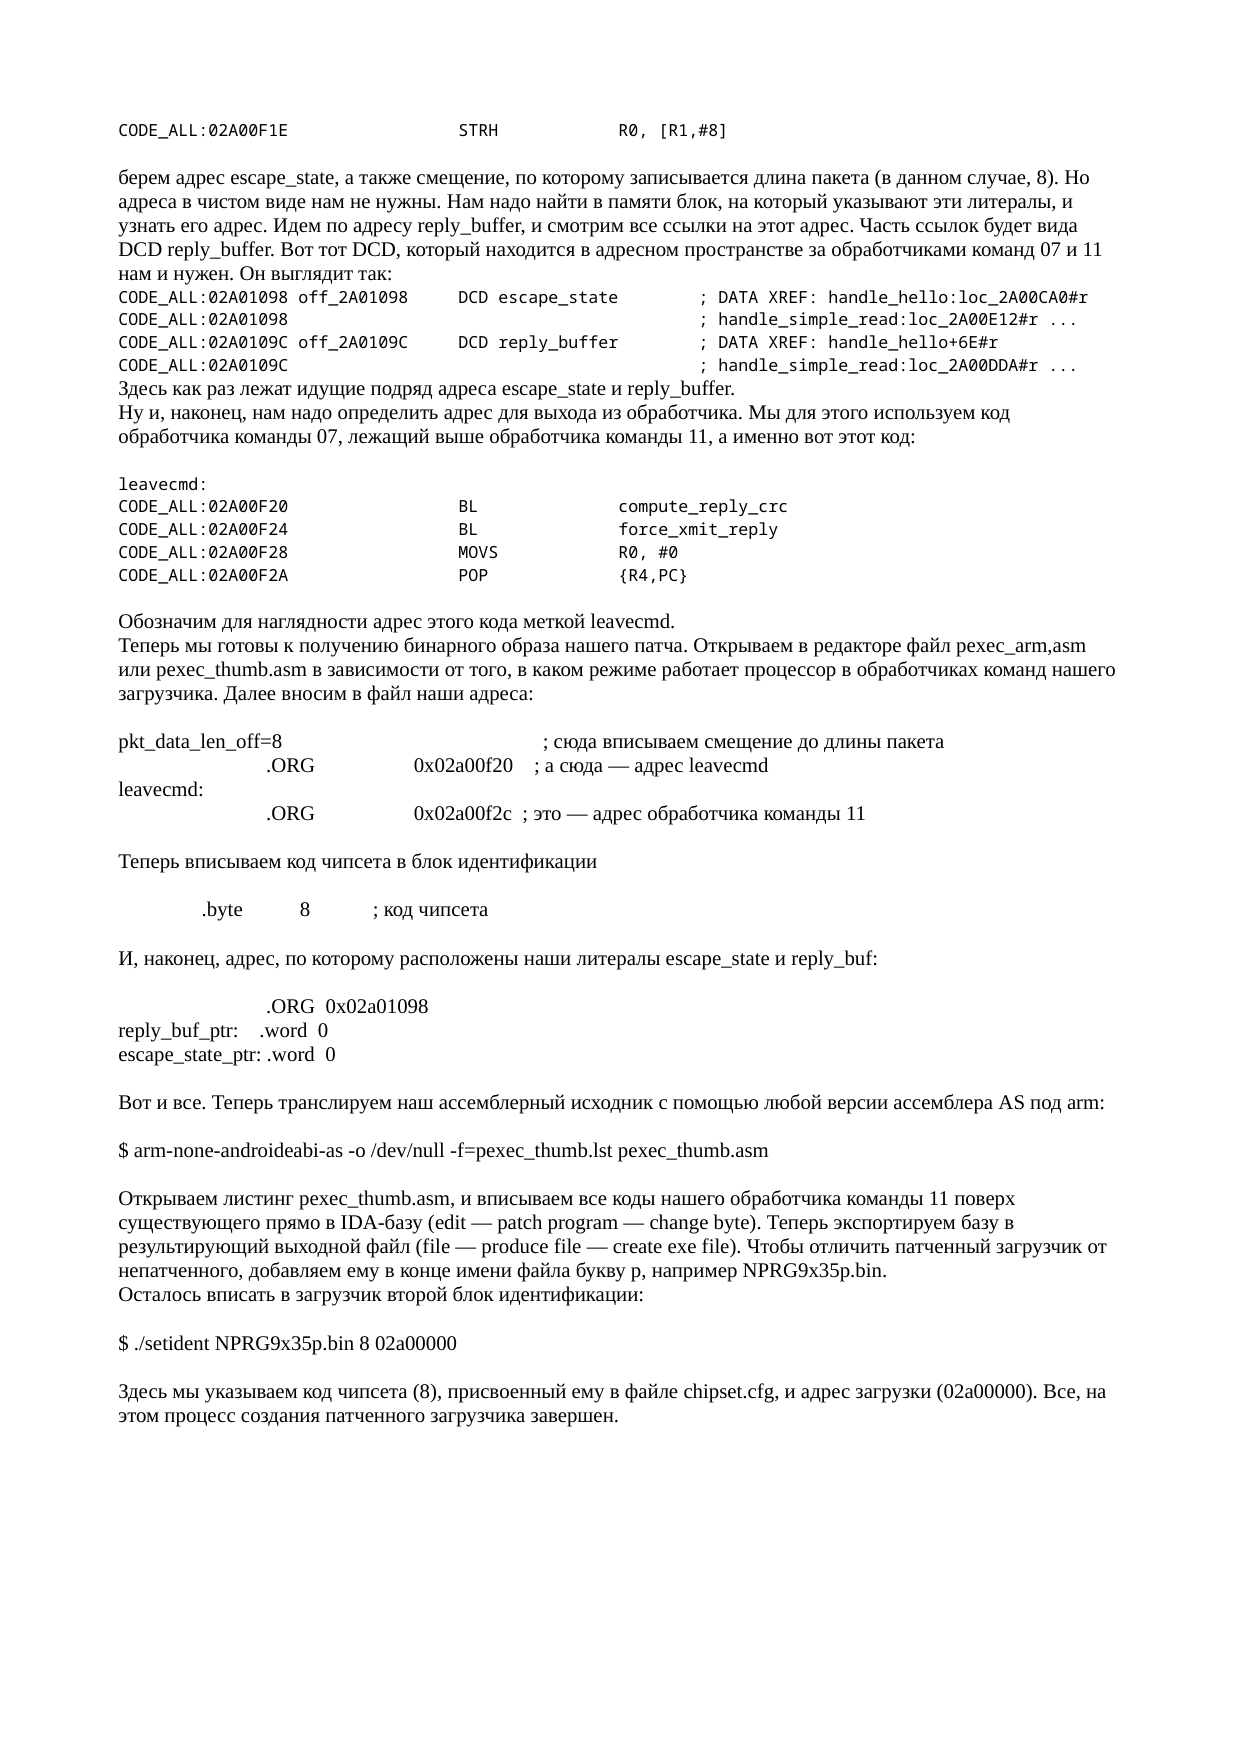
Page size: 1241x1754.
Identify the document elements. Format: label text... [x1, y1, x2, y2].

text leavecmd: [118, 777, 1122, 801]
text CODE_ALL:02A01098 off_2A01098 DCD escape_state ; DATA XREF: handle_hello:loc_2A00CA0#r [118, 285, 1122, 308]
text CODE_ALL:02A01098 ; handle_simple_read:loc_2A00E12#r ... [118, 308, 1122, 331]
text reply_buf_ptr: .word 0 [118, 1018, 1122, 1042]
text CODE_ALL:02A00F28 MOVS R0, #0 [118, 540, 1122, 563]
text .ORG 0x02a00f2c ; это — адрес обработчика команды 11 [118, 801, 1122, 825]
text pkt_data_len_off=8 ; сюда вписываем смещение до длины пакета [118, 729, 1122, 753]
text Теперь мы готовы к получению бинарного образа нашего патча. Открываем в редакторе файл pexec_arm,asm или pexec_thumb.asm в зависимости от того, в каком режиме работает процессор в обработчиках команд нашего загрузчика. Далее вносим в файл наши адреса: [118, 633, 1122, 705]
text escape_state_ptr: .word 0 [118, 1042, 1122, 1066]
text берем адрес escape_state, а также смещение, по которому записывается длина пакета (в данном случае, 8). Но адреса в чистом виде нам не нужны. Нам надо найти в памяти блок, на который указывают эти литералы, и узнать его адрес. Идем по адресу reply_buffer, и смотрим все ссылки на этот адрес. Часть ссылок будет вида DCD reply_buffer. Вот тот DCD, который находится в адресном пространстве за обработчиками команд 07 и 11 нам и нужен. Он выглядит так: [118, 165, 1122, 285]
text $ arm-none-androideabi-as -o /dev/null -f=pexec_thumb.lst pexec_thumb.asm [118, 1138, 1122, 1162]
text CODE_ALL:02A00F1E STRH R0, [R1,#8] [118, 118, 1122, 141]
text Здесь мы указываем код чипсета (8), присвоенный ему в файле chipset.cfg, и адрес загрузки (02a00000). Все, на этом процесс создания патченного загрузчика завершен. [118, 1378, 1122, 1427]
text CODE_ALL:02A00F20 BL compute_reply_crc [118, 495, 1122, 518]
text Открываем листинг pexec_thumb.asm, и вписываем все коды нашего обработчика команды 11 поверх существующего прямо в IDA-базу (edit — patch program — change byte). Теперь экспортируем базу в результирующий выходной файл (file — produce file — create exe file). Чтобы отличить патченный загрузчик от непатченного, добавляем ему в конце имени файла букву p, например NPRG9x35p.bin. [118, 1186, 1122, 1282]
text .byte 8 ; код чипсета [118, 897, 1122, 921]
text И, наконец, адрес, по которому расположены наши литералы escape_state и reply_buf: [118, 945, 1122, 969]
text Вот и все. Теперь транслируем наш ассемблерный исходник с помощью любой версии ассемблера AS под arm: [118, 1090, 1122, 1114]
text Ну и, наконец, нам надо определить адрес для выхода из обработчика. Мы для этого используем код обработчика команды 07, лежащий выше обработчика команды 11, а именно вот этот код: [118, 400, 1122, 448]
text $ ./setident NPRG9x35p.bin 8 02a00000 [118, 1330, 1122, 1354]
text Осталось вписать в загрузчик второй блок идентификации: [118, 1282, 1122, 1306]
text CODE_ALL:02A0109C ; handle_simple_read:loc_2A00DDA#r ... [118, 353, 1122, 376]
text Обозначим для наглядности адрес этого кода меткой leavecmd. [118, 608, 1122, 633]
text Здесь как раз лежат идущие подряд адреса escape_state и reply_buffer. [118, 376, 1122, 400]
text CODE_ALL:02A00F2A POP {R4,PC} [118, 563, 1122, 586]
text leavecmd: [118, 472, 1122, 495]
text .ORG 0x02a01098 [118, 993, 1122, 1018]
text CODE_ALL:02A00F24 BL force_xmit_reply [118, 518, 1122, 540]
text CODE_ALL:02A0109C off_2A0109C DCD reply_buffer ; DATA XREF: handle_hello+6E#r [118, 331, 1122, 353]
text Теперь вписываем код чипсета в блок идентификации [118, 849, 1122, 873]
text .ORG 0x02a00f20 ; а сюда — адрес leavecmd [118, 753, 1122, 777]
